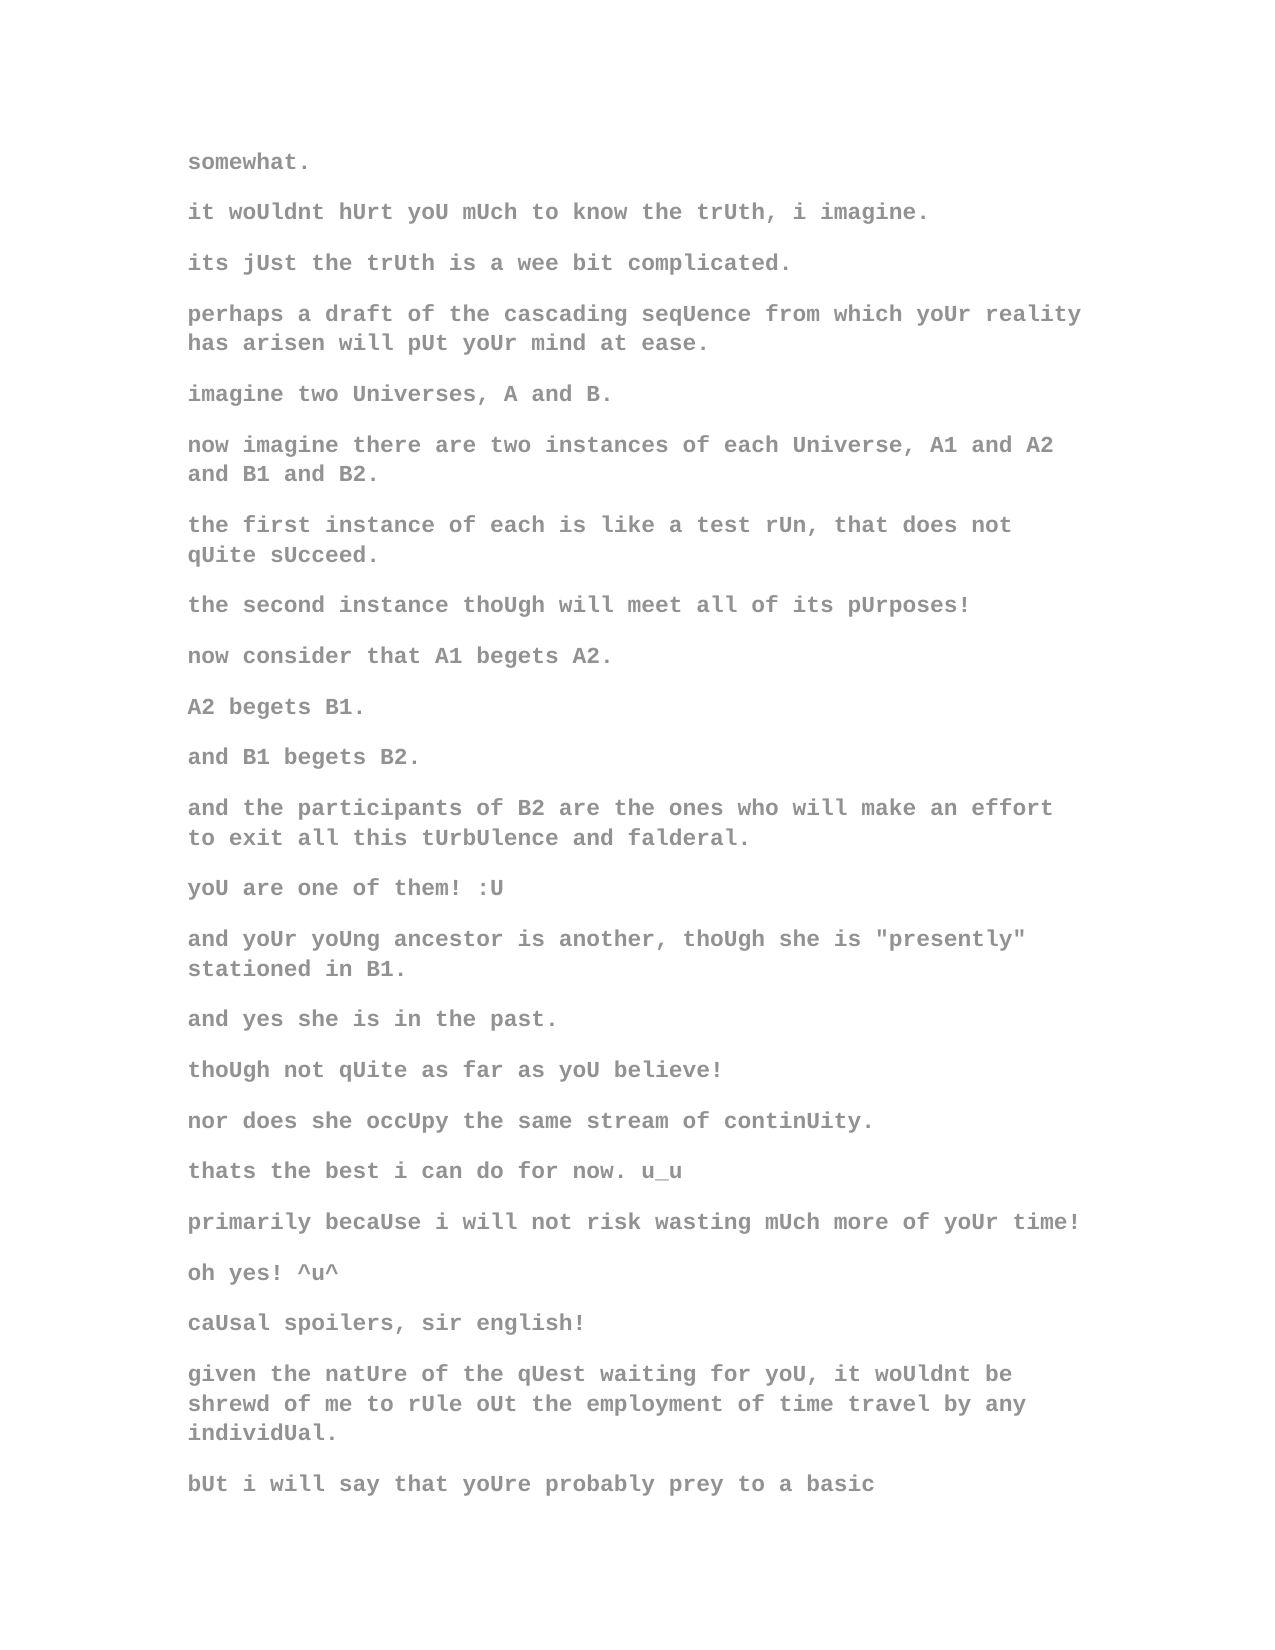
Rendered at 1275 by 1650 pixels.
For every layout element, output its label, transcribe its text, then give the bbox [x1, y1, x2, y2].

text the first instance of each is like a test rUn, that does not qUite sUcceed. [187, 513, 1087, 569]
text its jUst the trUth is a wee bit complicated. [187, 251, 1087, 277]
text it woUldnt hUrt yoU mUch to know the trUth, i imagine. [187, 201, 1087, 227]
text and yoUr yoUng ancestor is another, thoUgh she is "presently" stationed in B1. [187, 927, 1087, 983]
text primarily becaUse i will not risk wasting mUch more of yoUr time! [187, 1210, 1087, 1236]
text thats the best i can do for now. u_u [187, 1159, 1087, 1186]
text now consider that A1 begets A2. [187, 644, 1087, 670]
text thoUgh not qUite as far as yoU believe! [187, 1058, 1087, 1084]
text A2 begets B1. [187, 695, 1087, 721]
text given the natUre of the qUest waiting for yoU, it woUldnt be shrewd of me to rUle oUt the employment of time travel by any individUal. [187, 1362, 1087, 1448]
text and yes she is in the past. [187, 1008, 1087, 1034]
text now imagine there are two instances of each Universe, A1 and A2 and B1 and B2. [187, 433, 1087, 489]
text the second instance thoUgh will meet all of its pUrposes! [187, 594, 1087, 620]
text bUt i will say that yoUre probably prey to a basic [187, 1472, 1087, 1498]
text and B1 begets B2. [187, 746, 1087, 772]
text yoU are one of them! :U [187, 877, 1087, 903]
text imagine two Universes, A and B. [187, 382, 1087, 408]
text and the participants of B2 are the ones who will make an effort to exit all this tUrbUlence and falderal. [187, 796, 1087, 852]
text perhaps a draft of the cascading seqUence from which yoUr reality has arisen will pUt yoUr mind at ease. [187, 302, 1087, 358]
text somewhat. [187, 150, 1087, 176]
text caUsal spoilers, sir english! [187, 1311, 1087, 1337]
text oh yes! ^u^ [187, 1261, 1087, 1287]
text nor does she occUpy the same stream of continUity. [187, 1109, 1087, 1135]
